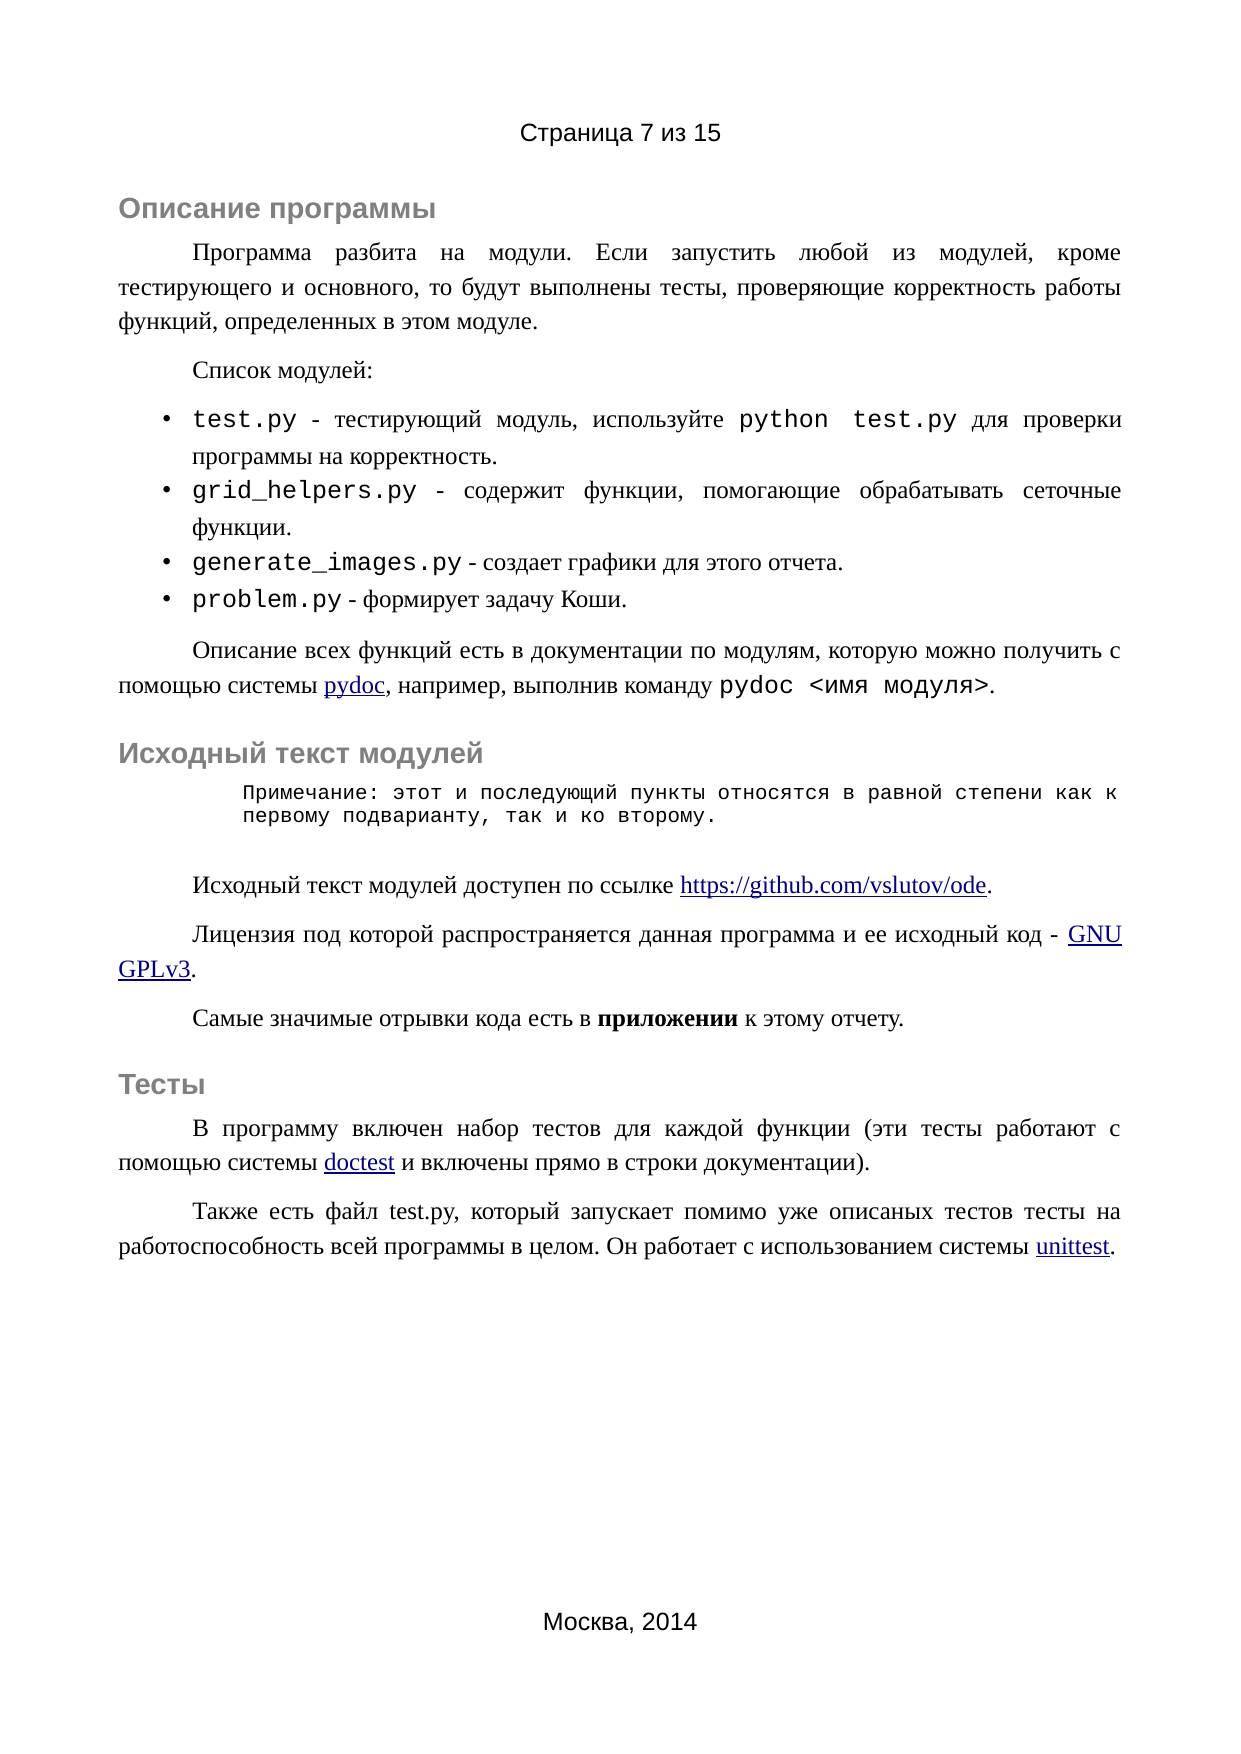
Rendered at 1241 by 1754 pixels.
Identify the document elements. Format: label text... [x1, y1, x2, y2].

text В программу включен набор тестов для каждой функции (эти тесты работают с помощью системы doctest и включены прямо в строки документации). [118, 1113, 1122, 1176]
list generate_images.py - создает графики для этого отчета. [162, 547, 1122, 577]
text Примечание: этот и последующий пункты относятся в равной степени как к первому подварианту, так и ко второму. [242, 782, 1122, 829]
text Список модулей: [118, 356, 1122, 384]
subtitle Тесты [118, 1067, 1122, 1100]
subtitle Описание программы [118, 191, 1122, 225]
text Самые значимые отрывки кода есть в приложении к этому отчету. [118, 1003, 1122, 1032]
list problem.py - формирует задачу Коши. [162, 584, 1122, 614]
text Также есть файл test.py, который запускает помимо уже описаных тестов тесты на работоспособность всей программы в целом. Он работает с использованием системы unittest. [118, 1196, 1122, 1259]
text Программа разбита на модули. Если запустить любой из модулей, кроме тестирующего и основного, то будут выполнены тесты, проверяющие корректность работы функций, определенных в этом модуле. [118, 237, 1122, 335]
subtitle Исходный текст модулей [118, 736, 1122, 769]
text Описание всех функций есть в документации по модулям, которую можно получить с помощью системы pydoc, например, выполнив команду pydoc <имя модуля>. [118, 635, 1122, 701]
list grid_helpers.py - содержит функции, помогающие обрабатывать сеточные функции. [162, 476, 1122, 541]
text Лицензия под которой распространяется данная программа и ее исходный код - GNU GPLv3. [118, 919, 1122, 983]
list test.py - тестирующий модуль, используйте python test.py для проверки программы на корректность. [162, 404, 1122, 470]
text Исходный текст модулей доступен по ссылке https://github.com/vslutov/ode. [118, 871, 1122, 899]
